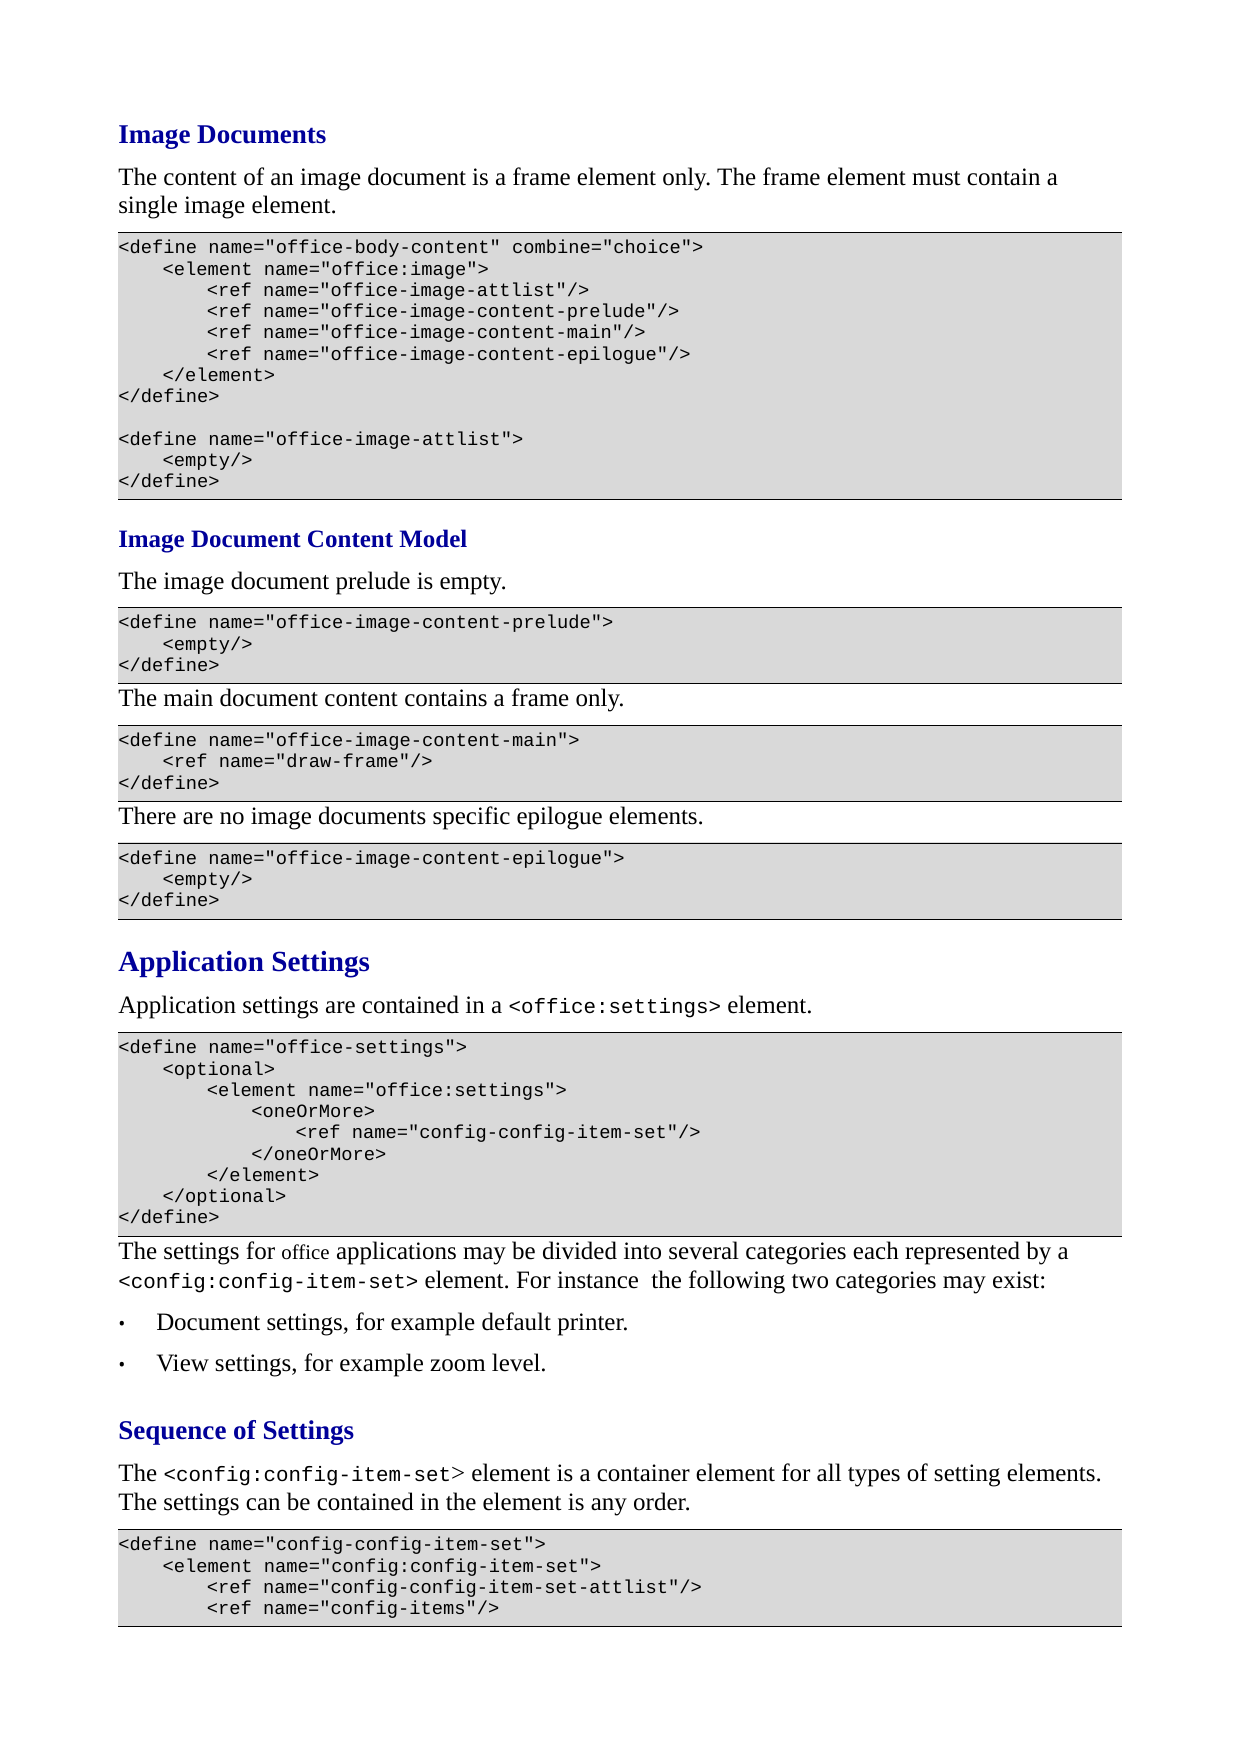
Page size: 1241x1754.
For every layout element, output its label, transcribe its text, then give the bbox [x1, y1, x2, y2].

text <ref name="office-image-content-epilogue"/> [118, 344, 1122, 366]
text <ref name="config-items"/> [118, 1592, 1122, 1626]
text <optional> [118, 1059, 1122, 1081]
subtitle Sequence of Settings [118, 1414, 1122, 1445]
text </element> [118, 1166, 1122, 1187]
text <ref name="office-image-content-main"/> [118, 323, 1122, 344]
text <define name="config-config-item-set"> [118, 1530, 1122, 1556]
text <element name="office:settings"> [118, 1081, 1122, 1102]
text </element> [118, 366, 1122, 387]
text </define> [118, 387, 1122, 408]
list Document settings, for example default printer. [118, 1307, 1122, 1336]
text <define name="office-image-content-epilogue"> [118, 844, 1122, 870]
text </define> [118, 649, 1122, 683]
text <ref name="config-config-item-set"/> [118, 1123, 1122, 1144]
text The content of an image document is a frame element only. The frame element must contain a single image element. [118, 162, 1122, 219]
text </define> [118, 1202, 1122, 1236]
text <empty/> [118, 451, 1122, 466]
text <element name="office:image"> [118, 259, 1122, 281]
text <ref name="config-config-item-set-attlist"/> [118, 1578, 1122, 1592]
subtitle Image Documents [118, 118, 1122, 149]
text The image document prelude is empty. [118, 566, 1122, 594]
text <define name="office-body-content" combine="choice"> [118, 233, 1122, 259]
text <empty/> [118, 870, 1122, 885]
text <define name="office-image-content-main"> [118, 726, 1122, 752]
text <define name="office-settings"> [118, 1033, 1122, 1059]
text </oneOrMore> [118, 1144, 1122, 1166]
text <ref name="office-image-attlist"/> [118, 281, 1122, 302]
text Application settings are contained in a <office:settings> element. [118, 990, 1122, 1019]
text </define> [118, 466, 1122, 499]
text <ref name="draw-frame"/> [118, 752, 1122, 767]
text </define> [118, 767, 1122, 801]
text </optional> [118, 1187, 1122, 1202]
text <ref name="office-image-content-prelude"/> [118, 302, 1122, 323]
subtitle Application Settings [118, 944, 1122, 977]
text The settings for office applications may be divided into several categories each represented by a <config:config-item-set> element. For instance the following two categories may exist: [118, 1237, 1122, 1294]
list View settings, for example zoom level. [118, 1348, 1122, 1377]
text The <config:config-item-set> element is a container element for all types of setting elements. The settings can be contained in the element is any order. [118, 1458, 1122, 1516]
text <define name="office-image-attlist"> [118, 429, 1122, 451]
text <empty/> [118, 634, 1122, 649]
text There are no image documents specific epilogue elements. [118, 802, 1122, 830]
subtitle Image Document Content Model [118, 524, 1122, 553]
text The main document content contains a frame only. [118, 684, 1122, 712]
text <element name="config:config-item-set"> [118, 1556, 1122, 1578]
text <define name="office-image-content-prelude"> [118, 608, 1122, 634]
text </define> [118, 885, 1122, 919]
text <oneOrMore> [118, 1102, 1122, 1123]
